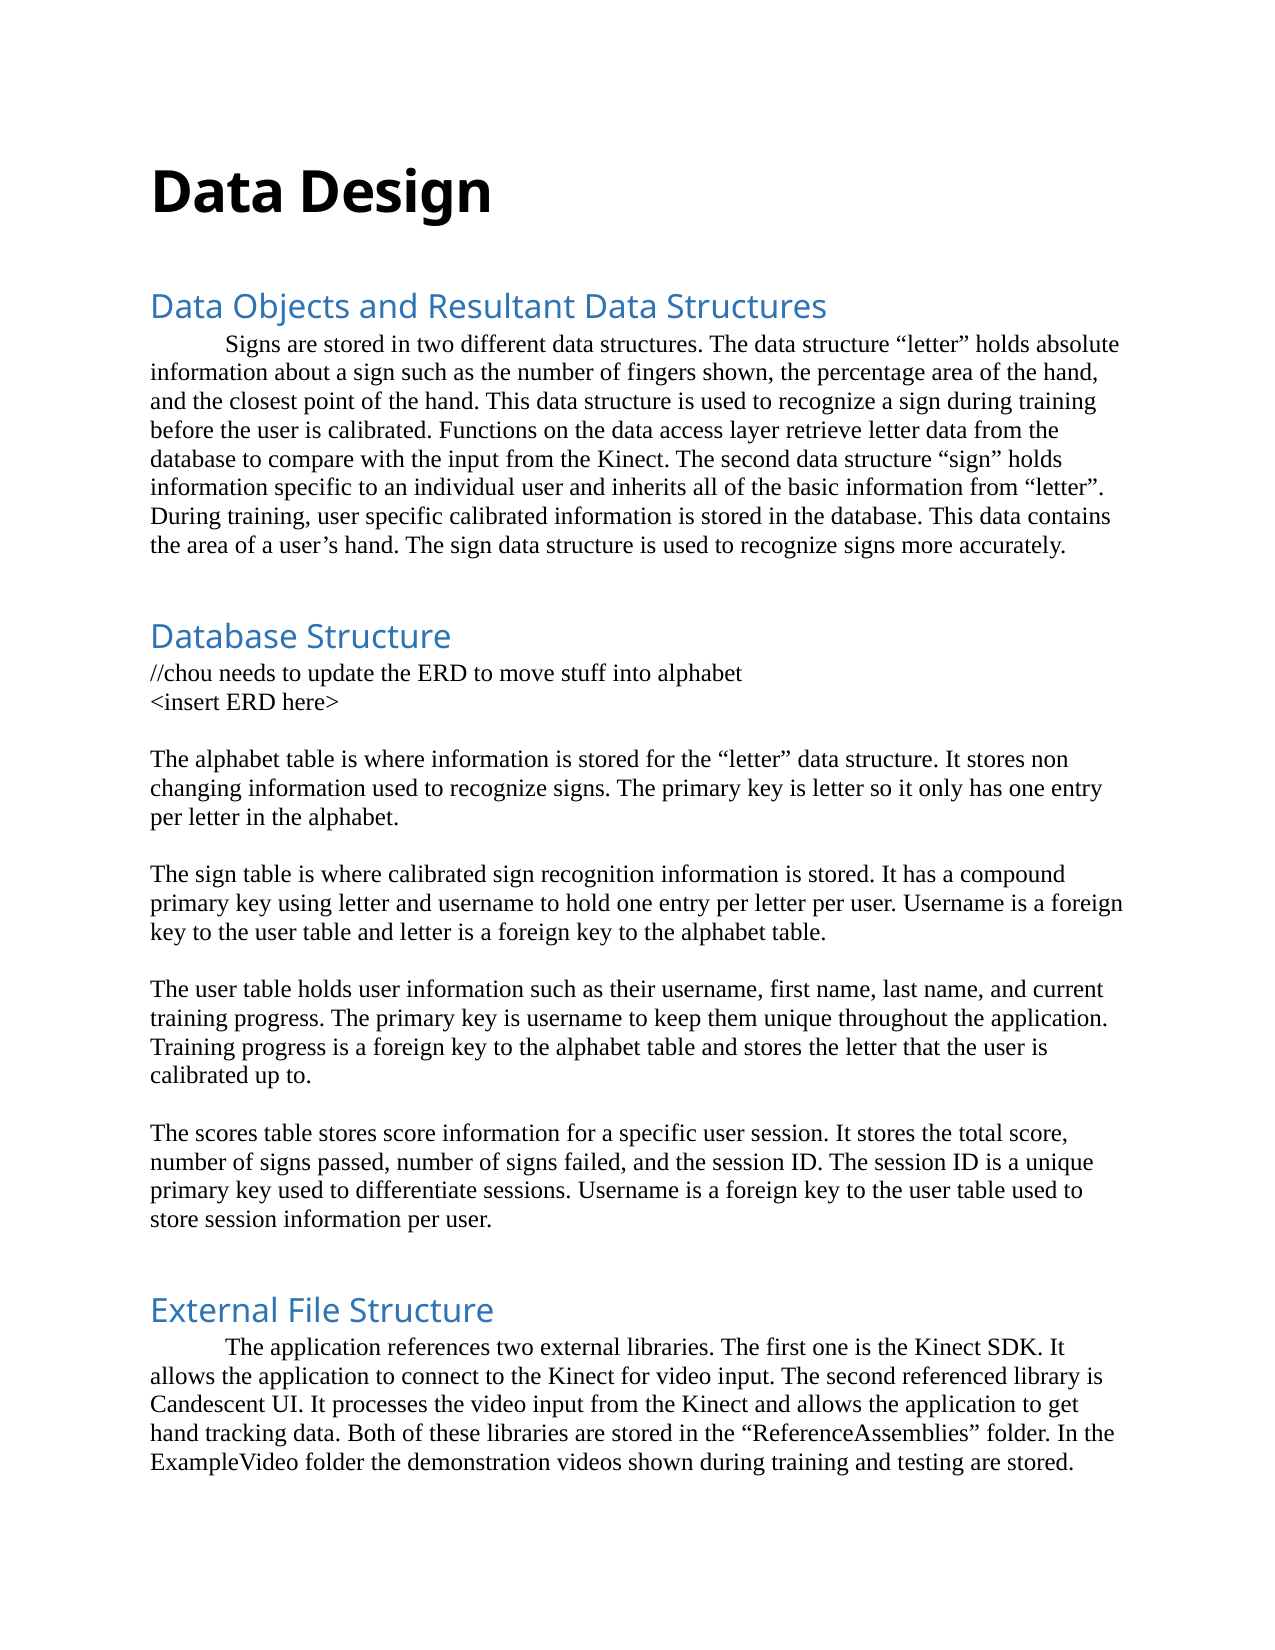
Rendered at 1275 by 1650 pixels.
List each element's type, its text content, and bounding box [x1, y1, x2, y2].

text The scores table stores score information for a specific user session. It stores the total score, number of signs passed, number of signs failed, and the session ID. The session ID is a unique primary key used to differentiate sessions. Username is a foreign key to the user table used to store session information per user. [150, 1118, 1125, 1233]
text The alphabet table is where information is stored for the “letter” data structure. It stores non changing information used to recognize signs. The primary key is letter so it only has one entry per letter in the alphabet. [150, 744, 1125, 830]
subtitle Database Structure [150, 612, 1125, 658]
text <insert ERD here> [150, 687, 1125, 715]
subtitle Data Objects and Resultant Data Structures [150, 283, 1125, 329]
text The sign table is where calibrated sign recognition information is stored. It has a compound primary key using letter and username to hold one entry per letter per user. Username is a foreign key to the user table and letter is a foreign key to the alphabet table. [150, 859, 1125, 945]
text The user table holds user information such as their username, first name, last name, and current training progress. The primary key is username to keep them unique throughout the application. Training progress is a foreign key to the alphabet table and stores the letter that the user is calibrated up to. [150, 974, 1125, 1089]
text The application references two external libraries. The first one is the Kinect SDK. It allows the application to connect to the Kinect for video input. The second referenced library is Candescent UI. It processes the video input from the Kinect and allows the application to get hand tracking data. Both of these libraries are stored in the “ReferenceAssemblies” folder. In the ExampleVideo folder the demonstration videos shown during training and testing are stored. [150, 1332, 1125, 1476]
text //chou needs to update the ERD to move stuff into alphabet [150, 658, 1125, 687]
title Data Design [150, 150, 1125, 229]
text Signs are stored in two different data structures. The data structure “letter” holds absolute information about a sign such as the number of fingers shown, the percentage area of the hand, and the closest point of the hand. This data structure is used to recognize a sign during training before the user is calibrated. Functions on the data access layer retrieve letter data from the database to compare with the input from the Kinect. The second data structure “sign” holds information specific to an individual user and inherits all of the basic information from “letter”. During training, user specific calibrated information is stored in the database. This data contains the area of a user’s hand. The sign data structure is used to recognize signs more accurately. [150, 329, 1125, 559]
subtitle External File Structure [150, 1287, 1125, 1332]
